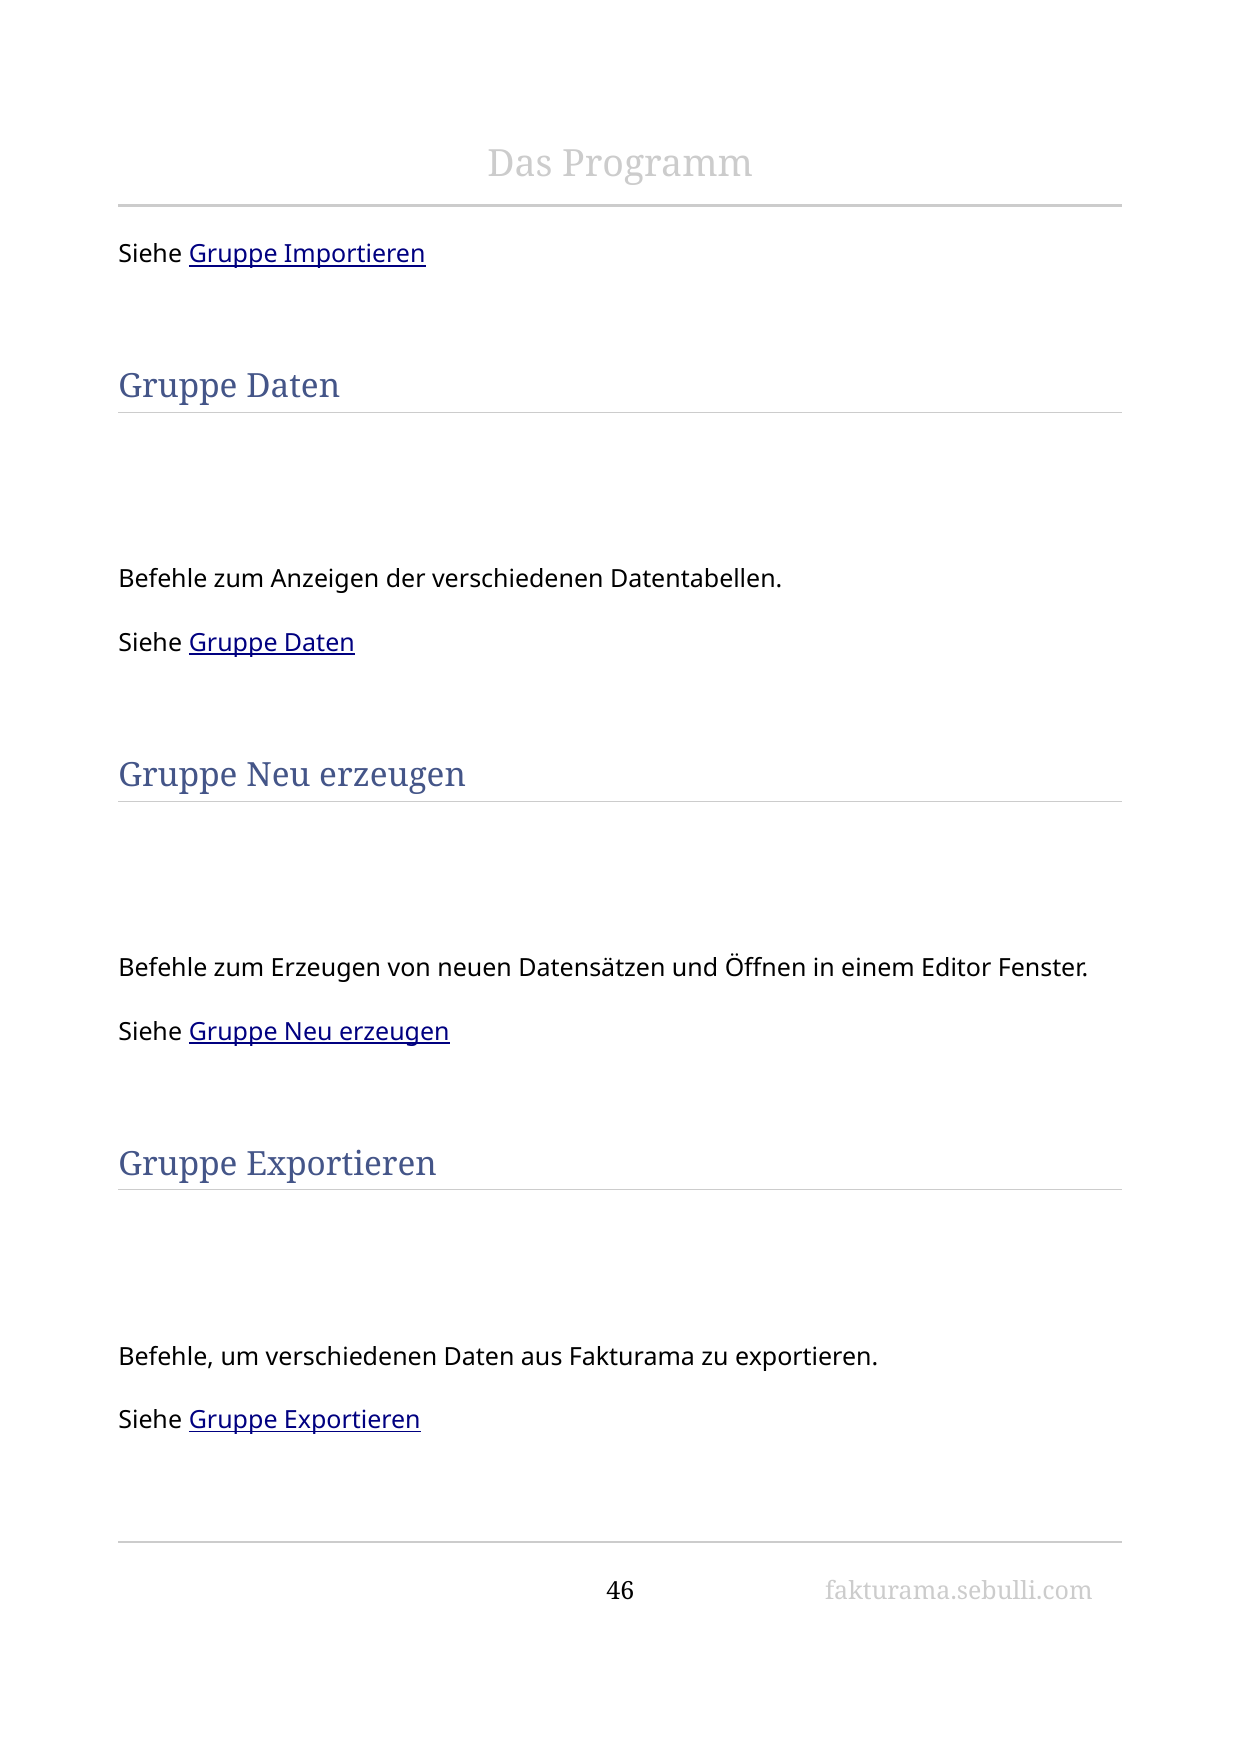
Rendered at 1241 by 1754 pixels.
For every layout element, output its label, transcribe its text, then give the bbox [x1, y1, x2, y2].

text Befehle, um verschiedenen Daten aus Fakturama zu exportieren. [118, 1338, 1122, 1372]
subtitle Gruppe Neu erzeugen [118, 751, 1122, 801]
text Siehe Gruppe Importieren [118, 236, 1122, 270]
text Befehle zum Anzeigen der verschiedenen Datentabellen. [118, 561, 1122, 595]
text Siehe Gruppe Daten [118, 625, 1122, 659]
text Siehe Gruppe Exportieren [118, 1402, 1122, 1436]
text Befehle zum Erzeugen von neuen Datensätzen und Öffnen in einem Editor Fenster. [118, 950, 1122, 984]
subtitle Gruppe Exportieren [118, 1139, 1122, 1189]
text Siehe Gruppe Neu erzeugen [118, 1013, 1122, 1047]
subtitle Gruppe Daten [118, 362, 1122, 412]
